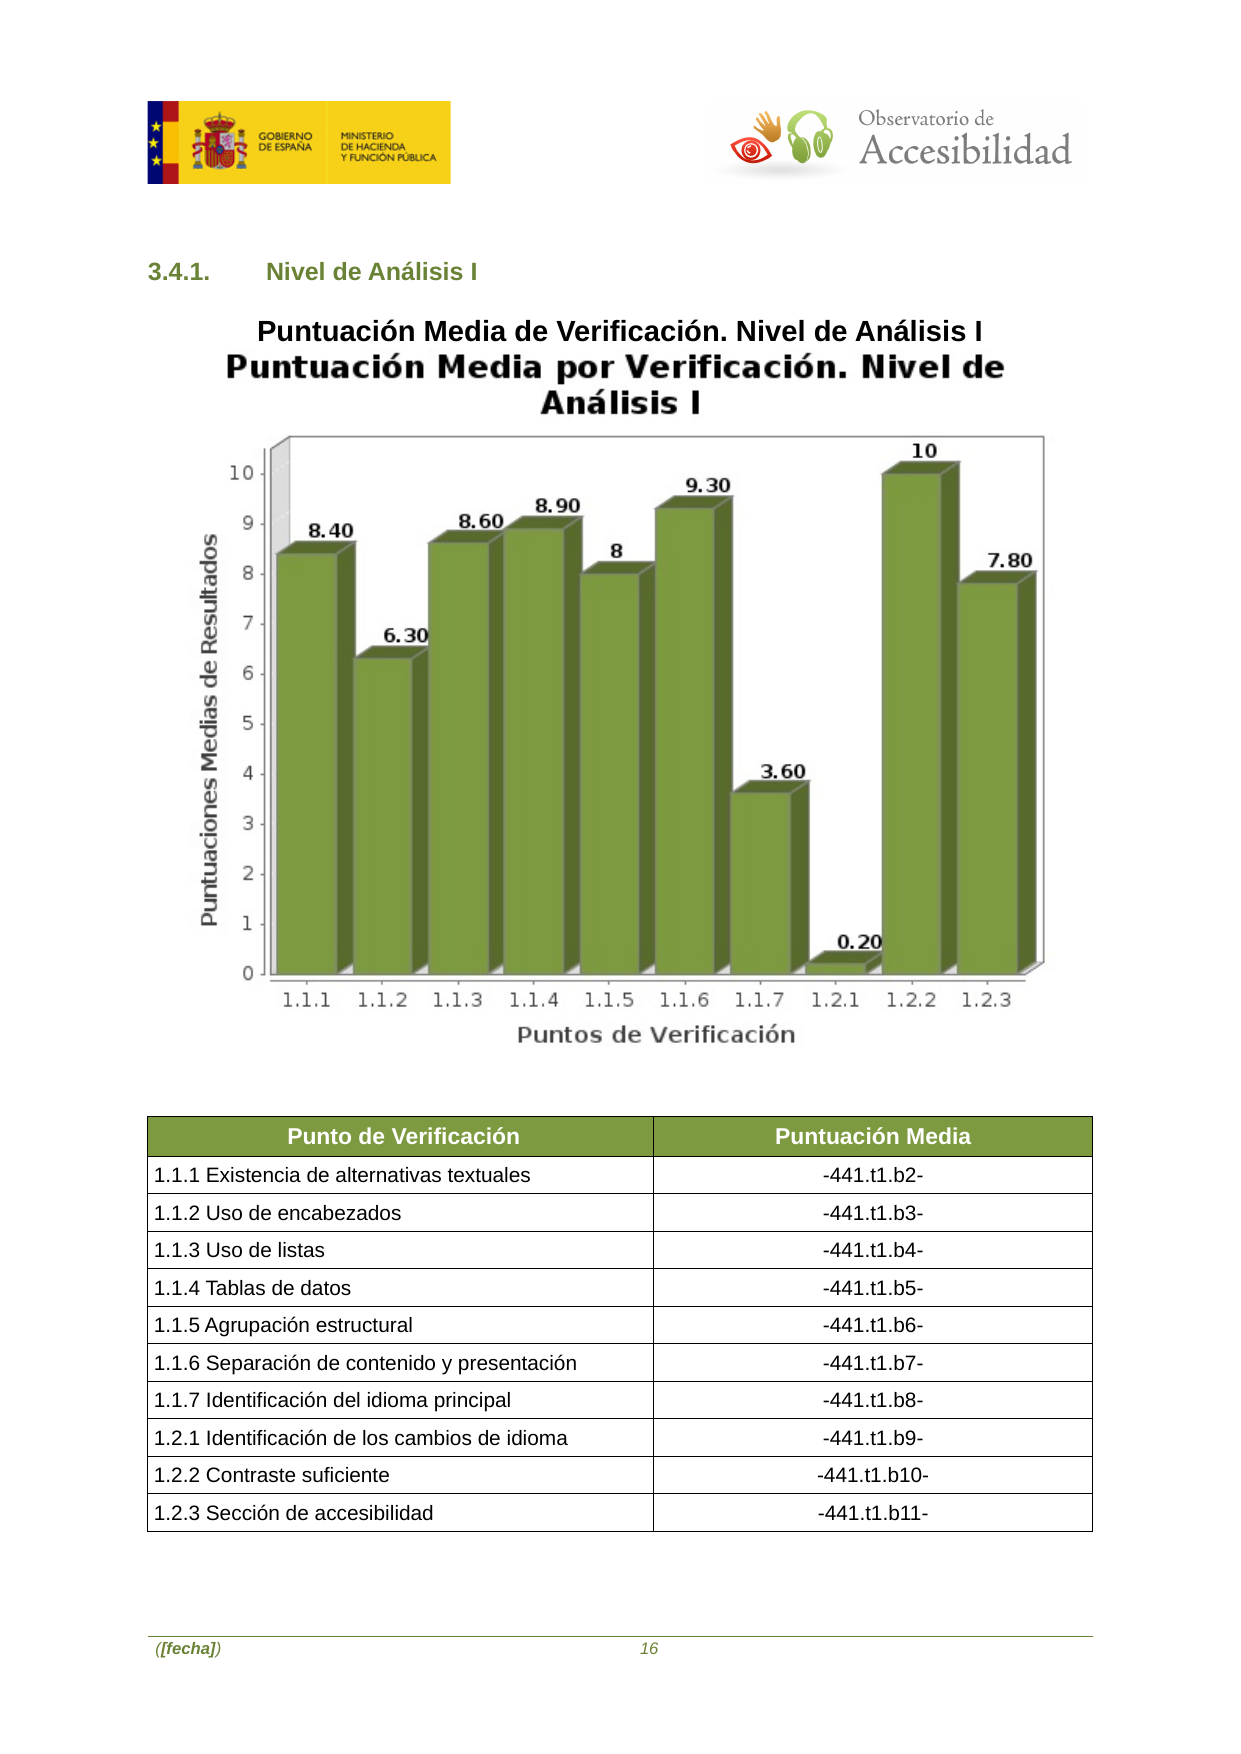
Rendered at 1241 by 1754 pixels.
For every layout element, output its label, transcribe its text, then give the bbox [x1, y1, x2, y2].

table_cell 1.1.7 Identificación del idioma principal [148, 1382, 653, 1418]
table_cell -441.t1.b9- [654, 1419, 1092, 1456]
table_cell -441.t1.b5- [654, 1269, 1092, 1306]
table_cell 1.2.2 Contraste suficiente [148, 1457, 653, 1493]
table_cell 1.1.5 Agrupación estructural [148, 1307, 653, 1343]
table_header Puntuación Media [654, 1117, 1092, 1156]
table_cell 1.1.6 Separación de contenido y presentación [148, 1344, 653, 1381]
table_cell -441.t1.b4- [654, 1232, 1092, 1268]
picture [147, 101, 451, 184]
table_cell 1.1.3 Uso de listas [148, 1232, 653, 1268]
table_cell 1.1.1 Existencia de alternativas textuales [148, 1157, 653, 1193]
table_cell -441.t1.b6- [654, 1307, 1092, 1343]
table_cell -441.t1.b7- [654, 1344, 1092, 1381]
table_cell 1.2.3 Sección de accesibilidad [148, 1494, 653, 1531]
text Puntuación Media de Verificación. Nivel de Análisis I [148, 314, 1092, 347]
table_cell -441.t1.b11- [654, 1494, 1092, 1531]
table_cell -441.t1.b10- [654, 1457, 1092, 1493]
table_cell -441.t1.b3- [654, 1194, 1092, 1231]
table_header Punto de Verificación [148, 1117, 653, 1156]
table_cell 1.2.1 Identificación de los cambios de idioma [148, 1419, 653, 1456]
subtitle Nivel de Análisis I [148, 257, 1092, 286]
table_cell 1.1.4 Tablas de datos [148, 1269, 653, 1306]
table_cell -441.t1.b8- [654, 1382, 1092, 1418]
picture [178, 347, 1062, 1057]
table_cell -441.t1.b2- [654, 1157, 1092, 1193]
picture [710, 101, 1086, 184]
table_cell 1.1.2 Uso de encabezados [148, 1194, 653, 1231]
